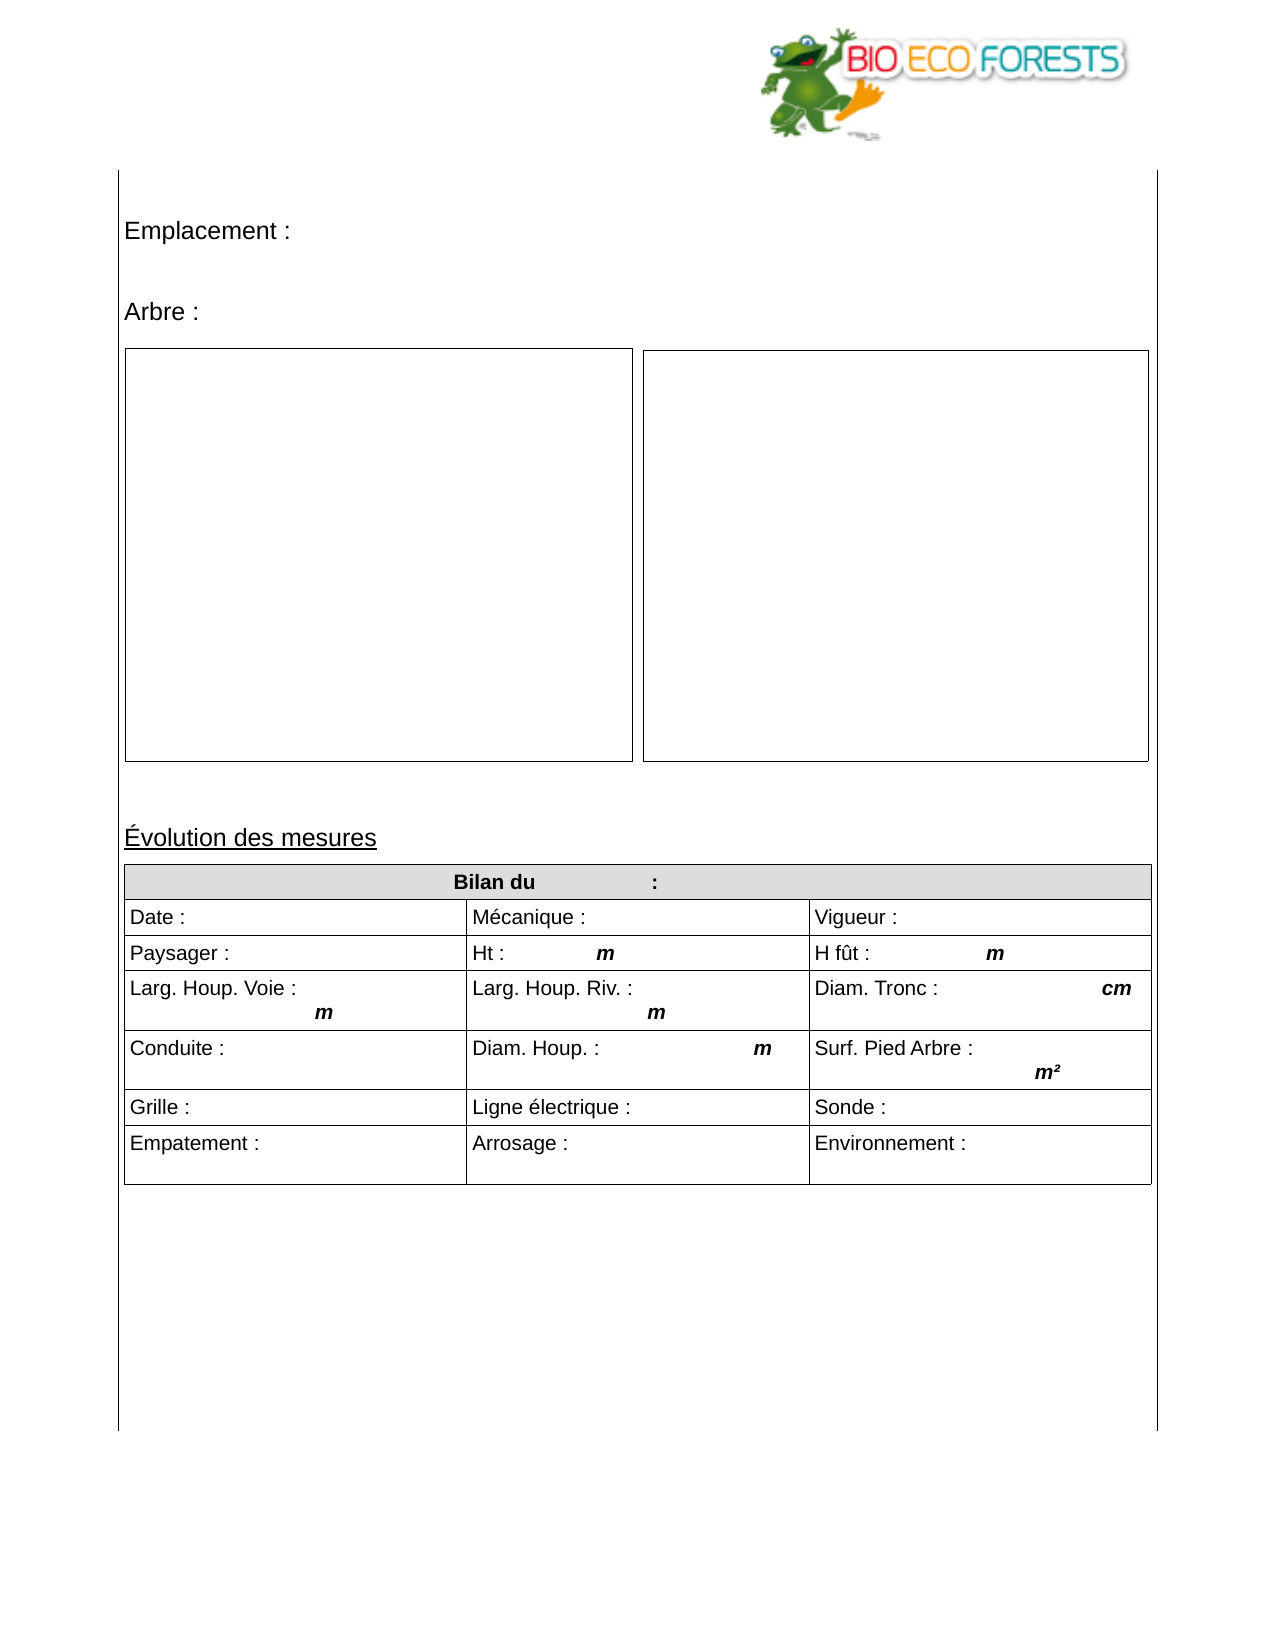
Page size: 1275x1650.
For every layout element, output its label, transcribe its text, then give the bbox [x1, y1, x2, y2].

table_cell </for> [119, 1271, 1157, 1311]
table_cell Environnement : <evol.environnement> [810, 1126, 1151, 1184]
table_cell <for each="arbre in emp.arbre"> [119, 251, 1157, 291]
table_cell Arbre : <arbre.code> [119, 291, 1157, 331]
table_cell [119, 1311, 1157, 1351]
table_cell <for each="evol in arbre.evolution"> [119, 778, 1157, 818]
table_cell [119, 858, 1157, 1190]
table_cell Surf. Pied Arbre : <evol.surfacepiedarbre> m² [810, 1031, 1151, 1089]
table_cell Paysager : <evol.paysager.name> [125, 936, 466, 970]
table_cell </for> [119, 1190, 1157, 1230]
table_cell Grille : <evol.grille> [125, 1090, 466, 1125]
table_cell </for> [119, 1391, 1157, 1431]
table_cell Emplacement : <emp.code> [119, 211, 1157, 251]
table_cell Ht :<evol.ht> m [467, 936, 809, 970]
table_cell </for> [119, 1351, 1157, 1391]
table_cell Empatement : <evol.empmat> [125, 1126, 466, 1184]
table_header Bilan du <evol.date> : <evol.bilan.name> [125, 865, 1151, 899]
table_cell Diam. Houp. : <evol.diamhoup> m [467, 1031, 809, 1089]
table_cell Mécanique : <evol.mecanique> [467, 900, 809, 935]
table_cell Conduite : <evol.conduite> [125, 1031, 466, 1089]
table_cell Larg. Houp. Riv. : <evol.larghoupriv> m [467, 971, 809, 1030]
table_cell Évolution des mesures [119, 818, 1157, 858]
table_cell Vigueur : <evol.vigueur> [810, 900, 1151, 935]
table_cell Larg. Houp. Voie : <evol.larghoupvoie> m [125, 971, 466, 1030]
table_cell Diam. Tronc : <evol.diamtronc> cm [810, 971, 1151, 1030]
table_cell </for> [119, 1230, 1157, 1271]
table_cell <for each="emp in sta.emplacement"> [119, 170, 1157, 211]
table_cell [119, 331, 1157, 777]
table_cell Ligne électrique : <evol.lignelec> [467, 1090, 809, 1125]
table_cell H fût : <evol.hfut> m [810, 936, 1151, 970]
table_cell Sonde : <evol.sonde> [810, 1090, 1151, 1125]
picture [760, 28, 1134, 141]
table_cell Date : <evol.date> [125, 900, 466, 935]
table_cell Arrosage : <evol.arrosage> [467, 1126, 809, 1184]
